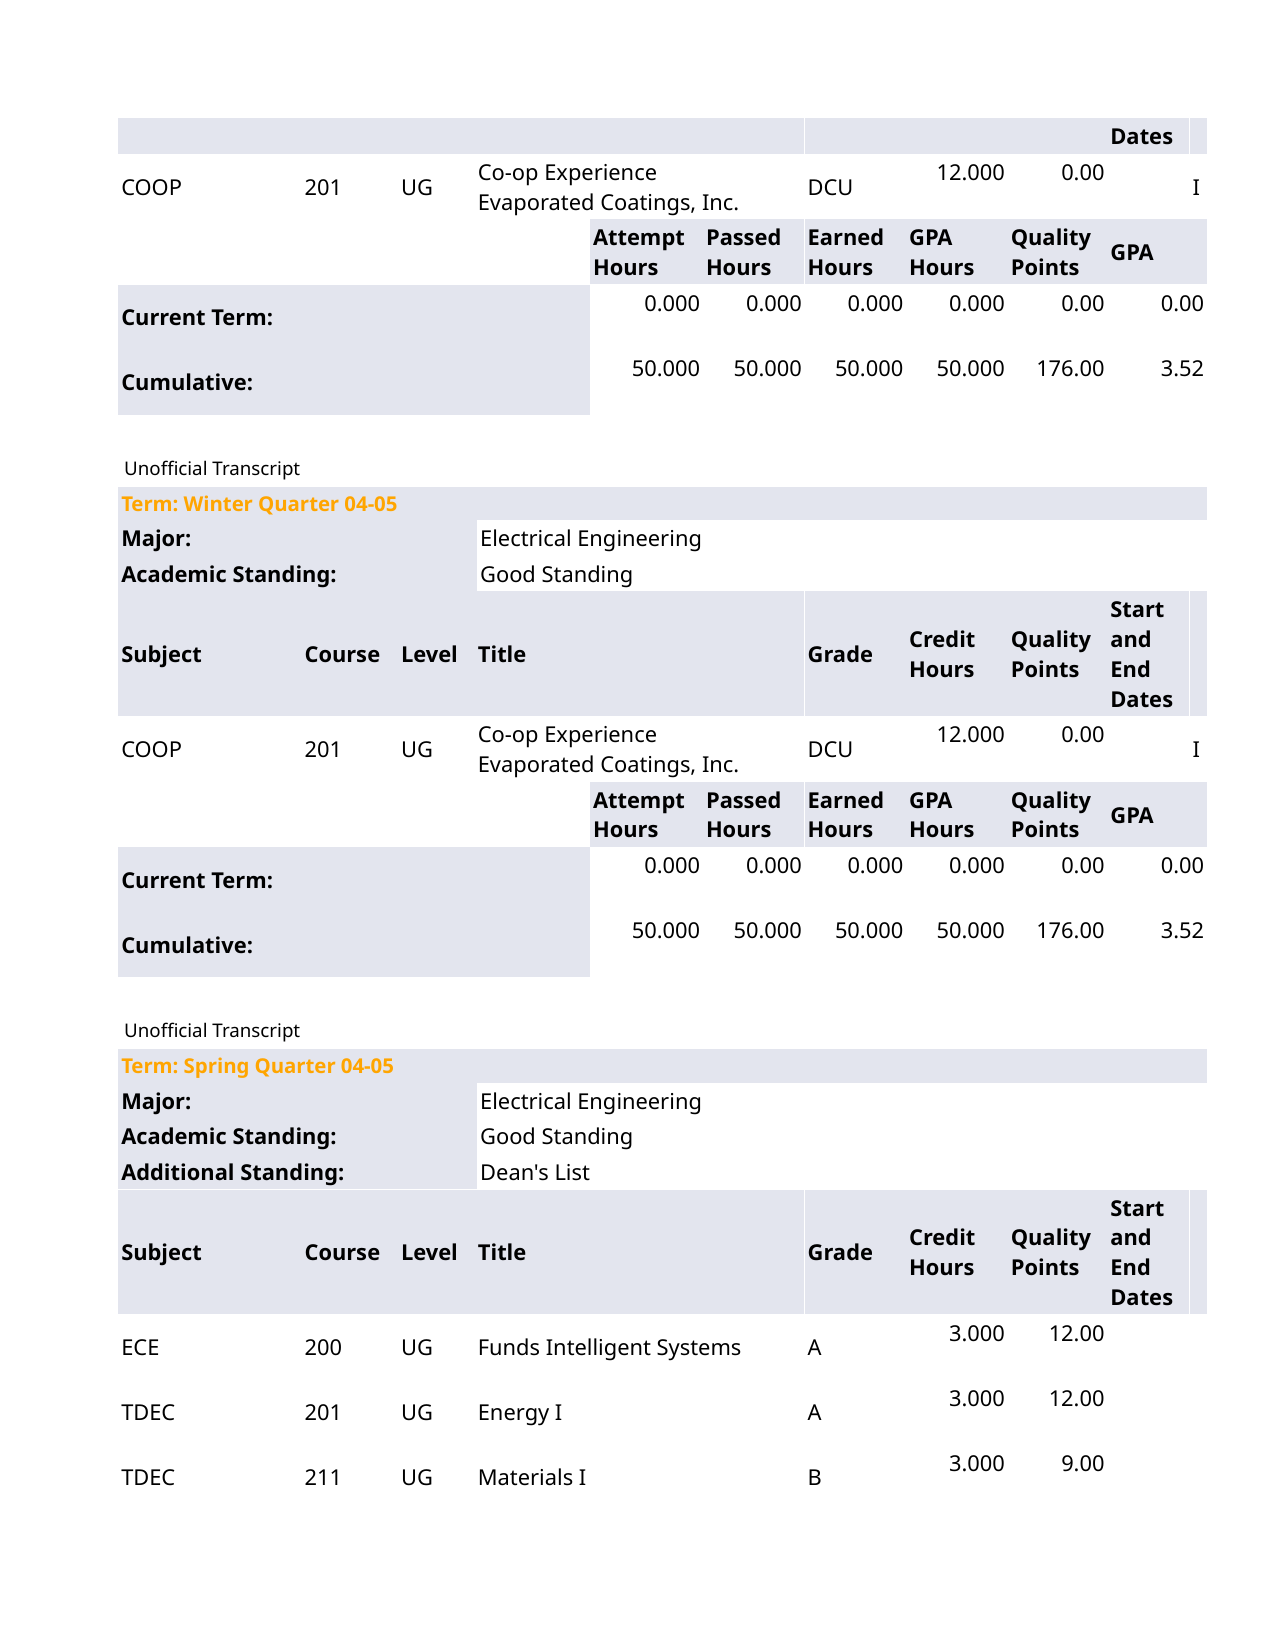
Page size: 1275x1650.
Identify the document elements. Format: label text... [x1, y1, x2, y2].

table_cell [1190, 1154, 1227, 1189]
table_cell I [1190, 154, 1207, 219]
table_cell [1008, 118, 1107, 154]
table_cell 9.00 [1008, 1445, 1107, 1510]
table_cell Current Term: [118, 285, 590, 350]
table_cell 50.000 [906, 350, 1008, 415]
table_cell Academic Standing: [118, 1118, 477, 1154]
table_cell 0.00 [1107, 285, 1207, 350]
table_cell 50.000 [805, 912, 906, 977]
table_cell [805, 118, 906, 154]
table_cell GPA [1107, 782, 1207, 847]
table_cell Co-op Experience Evaporated Coatings, Inc. [475, 716, 804, 782]
table_cell 0.00 [1107, 847, 1207, 912]
table_cell Start and End Dates [1107, 591, 1189, 716]
table_cell [118, 118, 301, 154]
table_cell DCU [805, 154, 906, 219]
table_cell 50.000 [805, 350, 906, 415]
table_cell [1107, 1380, 1189, 1445]
table_cell [906, 118, 1008, 154]
table_cell Additional Standing: [118, 1154, 477, 1189]
table_cell Current Term: [118, 847, 590, 912]
table_cell Co-op Experience Evaporated Coatings, Inc. [475, 154, 804, 219]
table_cell 0.00 [1008, 847, 1107, 912]
table_cell 12.000 [906, 154, 1008, 219]
table_cell [477, 449, 1227, 487]
table_cell UG [398, 1380, 475, 1445]
table_cell [1190, 1315, 1207, 1380]
table_cell 50.000 [590, 350, 703, 415]
table_cell Energy I [475, 1380, 804, 1445]
table_cell [1190, 1445, 1207, 1510]
table_cell Credit Hours [906, 591, 1008, 716]
table_cell [1207, 1445, 1227, 1510]
table_cell Major: [118, 520, 477, 556]
table_cell [1190, 118, 1207, 154]
table_cell [475, 118, 804, 154]
table_cell 0.00 [1008, 285, 1107, 350]
table_cell UG [398, 1445, 475, 1510]
table_cell 201 [301, 716, 398, 782]
table_cell [1107, 1445, 1189, 1510]
table_cell Subject [118, 1190, 301, 1314]
table_cell [1207, 219, 1227, 284]
table_cell Attempt Hours [590, 782, 703, 847]
table_cell ECE [118, 1315, 301, 1380]
table_cell Passed Hours [703, 219, 804, 284]
table_cell Title [475, 1190, 804, 1314]
table_cell 0.000 [590, 285, 703, 350]
table_cell 12.00 [1008, 1315, 1107, 1380]
table_cell [1190, 591, 1207, 716]
table_cell Quality Points [1008, 1190, 1107, 1314]
table_cell [1207, 118, 1227, 154]
table_cell 176.00 [1008, 912, 1107, 977]
table_cell COOP [118, 716, 301, 782]
table_cell Electrical Engineering [477, 520, 1189, 556]
table_cell UG [398, 1315, 475, 1380]
table_cell [1207, 591, 1227, 716]
table_cell TDEC [118, 1380, 301, 1445]
table_cell [1207, 415, 1227, 449]
table_cell [1207, 782, 1227, 847]
table_cell Electrical Engineering [477, 1083, 1189, 1118]
table_cell Good Standing [477, 1118, 1189, 1154]
table_cell [1207, 978, 1227, 1012]
table_cell 3.000 [906, 1315, 1008, 1380]
table_cell 0.00 [1008, 154, 1107, 219]
table_cell 200 [301, 1315, 398, 1380]
table_cell Dates [1107, 118, 1189, 154]
table_cell Term: Spring Quarter 04-05 [118, 1049, 1207, 1083]
table_cell Major: [118, 1083, 477, 1118]
table_cell [1207, 1315, 1227, 1380]
table_cell Good Standing [477, 556, 1189, 591]
table_cell Course [301, 1190, 398, 1314]
table_cell TDEC [118, 1445, 301, 1510]
table_cell Quality Points [1008, 219, 1107, 284]
table_cell Quality Points [1008, 591, 1107, 716]
table_cell 176.00 [1008, 350, 1107, 415]
table_cell A [805, 1315, 906, 1380]
table_cell [1107, 1315, 1189, 1380]
table_cell [398, 118, 475, 154]
table_cell Earned Hours [805, 219, 906, 284]
table_cell [1190, 1083, 1227, 1118]
table_cell DCU [805, 716, 906, 782]
table_cell Subject [118, 591, 301, 716]
table_cell 50.000 [703, 350, 804, 415]
table_cell 0.000 [590, 847, 703, 912]
table_cell 0.000 [805, 285, 906, 350]
table_cell 3.52 [1107, 912, 1207, 977]
table_cell [1190, 520, 1227, 556]
table_cell Grade [805, 1190, 906, 1314]
table_cell 3.000 [906, 1380, 1008, 1445]
table_cell Credit Hours [906, 1190, 1008, 1314]
table_cell UG [398, 716, 475, 782]
table_cell [1190, 1380, 1207, 1445]
table_cell Level [398, 591, 475, 716]
table_cell Academic Standing: [118, 556, 477, 591]
table_cell [1207, 1380, 1227, 1445]
table_cell 201 [301, 1380, 398, 1445]
table_cell 50.000 [590, 912, 703, 977]
table_cell Quality Points [1008, 782, 1107, 847]
table_cell Earned Hours [805, 782, 906, 847]
table_cell COOP [118, 154, 301, 219]
table_cell Cumulative: [118, 912, 590, 977]
table_cell [477, 1012, 1227, 1049]
table_cell Title [475, 591, 804, 716]
table_cell 201 [301, 154, 398, 219]
table_cell 0.000 [703, 285, 804, 350]
table_cell Passed Hours [703, 782, 804, 847]
table_cell GPA Hours [906, 219, 1008, 284]
table_cell [1207, 350, 1227, 415]
table_cell [118, 449, 477, 487]
table_cell GPA Hours [906, 782, 1008, 847]
table_cell Grade [805, 591, 906, 716]
table_cell UG [398, 154, 475, 219]
table_cell [1190, 1118, 1227, 1154]
table_cell I [1190, 716, 1207, 782]
table_cell 50.000 [703, 912, 804, 977]
table_cell [1207, 285, 1227, 350]
table_cell 211 [301, 1445, 398, 1510]
table_cell [301, 118, 398, 154]
table_header Unofficial Transcript [121, 452, 324, 484]
table_cell 0.000 [703, 847, 804, 912]
table_cell 0.000 [805, 847, 906, 912]
table_cell Course [301, 591, 398, 716]
table_cell Funds Intelligent Systems [475, 1315, 804, 1380]
table_cell [1190, 556, 1227, 591]
table_cell [1207, 847, 1227, 912]
table_cell [118, 415, 1207, 449]
table_cell 0.00 [1008, 716, 1107, 782]
table_cell [1107, 716, 1189, 782]
table_cell [1190, 1190, 1207, 1314]
table_cell [118, 1012, 477, 1049]
table_cell [1207, 912, 1227, 977]
table_cell [1207, 1190, 1227, 1314]
table_cell Level [398, 1190, 475, 1314]
table_cell Materials I [475, 1445, 804, 1510]
table_cell Start and End Dates [1107, 1190, 1189, 1314]
table_cell Cumulative: [118, 350, 590, 415]
table_cell 0.000 [906, 285, 1008, 350]
table_cell Attempt Hours [590, 219, 703, 284]
table_cell B [805, 1445, 906, 1510]
table_cell 0.000 [906, 847, 1008, 912]
table_cell 50.000 [906, 912, 1008, 977]
table_cell Dean's List [477, 1154, 1189, 1189]
table_cell [1207, 487, 1227, 520]
table_cell [118, 219, 590, 284]
table_cell A [805, 1380, 906, 1445]
table_cell 12.000 [906, 716, 1008, 782]
table_cell [118, 978, 1207, 1012]
table_cell 3.52 [1107, 350, 1207, 415]
table_cell [1207, 154, 1227, 219]
table_cell GPA [1107, 219, 1207, 284]
table_cell [1107, 154, 1189, 219]
table_cell 12.00 [1008, 1380, 1107, 1445]
table_cell 3.000 [906, 1445, 1008, 1510]
table_cell [1207, 1049, 1227, 1083]
table_cell Term: Winter Quarter 04-05 [118, 487, 1207, 520]
table_cell [1207, 716, 1227, 782]
table_cell [118, 782, 590, 847]
table_header Unofficial Transcript [121, 1015, 324, 1046]
